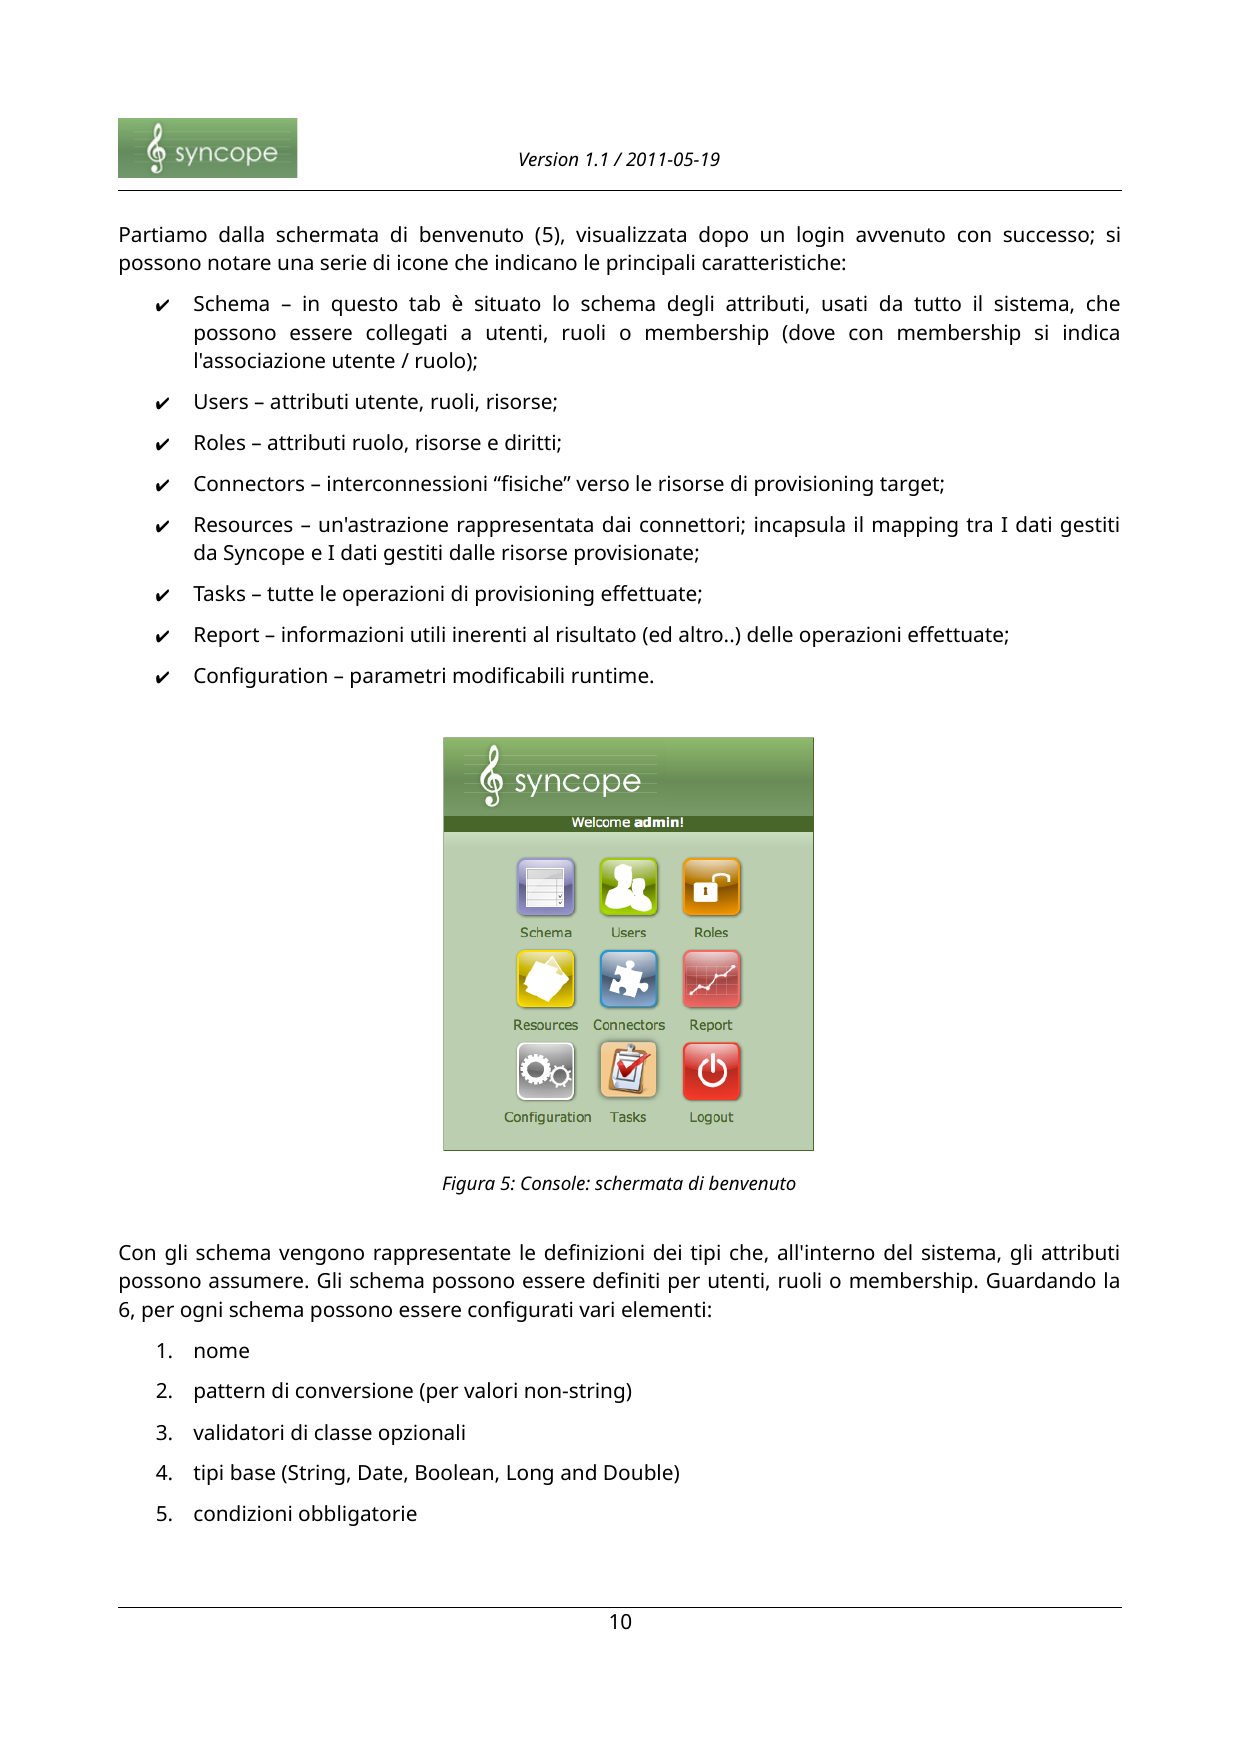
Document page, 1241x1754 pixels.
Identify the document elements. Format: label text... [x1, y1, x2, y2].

text Figura 5: Console: schermata di benvenuto [409, 1171, 832, 1196]
list Configuration – parametri modificabili runtime. [156, 661, 1122, 689]
list Roles – attributi ruolo, risorse e diritti; [156, 428, 1122, 456]
list Resources – un'astrazione rappresentata dai connettori; incapsula il mapping tra I dati gestiti da Syncope e I dati gestiti dalle risorse provisionate; [156, 510, 1122, 567]
list Schema – in questo tab è situato lo schema degli attributi, usati da tutto il sistema, che possono essere collegati a utenti, ruoli o membership (dove con membership si indica l'associazione utente / ruolo); [156, 289, 1122, 374]
list pattern di conversione (per valori non-string) [156, 1377, 1122, 1405]
list condizioni obbligatorie [156, 1499, 1122, 1528]
picture [408, 714, 832, 1171]
list Report – informazioni utili inerenti al risultato (ed altro..) delle operazioni effettuate; [156, 620, 1122, 649]
text Con gli schema vengono rappresentate le definizioni dei tipi che, all'interno del sistema, gli attributi possono assumere. Gli schema possono essere definiti per utenti, ruoli o membership. Guardando la Figura 6, per ogni schema possono essere configurati vari elementi: [118, 1238, 1122, 1323]
list validatori di classe opzionali [156, 1418, 1122, 1446]
picture [118, 118, 298, 178]
list nome [156, 1336, 1122, 1364]
list Tasks – tutte le operazioni di provisioning effettuate; [156, 579, 1122, 608]
list Users – attributi utente, ruoli, risorse; [156, 387, 1122, 416]
list tipi base (String, Date, Boolean, Long and Double) [156, 1458, 1122, 1487]
list Connectors – interconnessioni “fisiche” verso le risorse di provisioning target; [156, 469, 1122, 497]
text Partiamo dalla schermata di benvenuto (Figura 5), visualizzata dopo un login avvenuto con successo; si possono notare una serie di icone che indicano le principali caratteristiche: [118, 220, 1122, 277]
